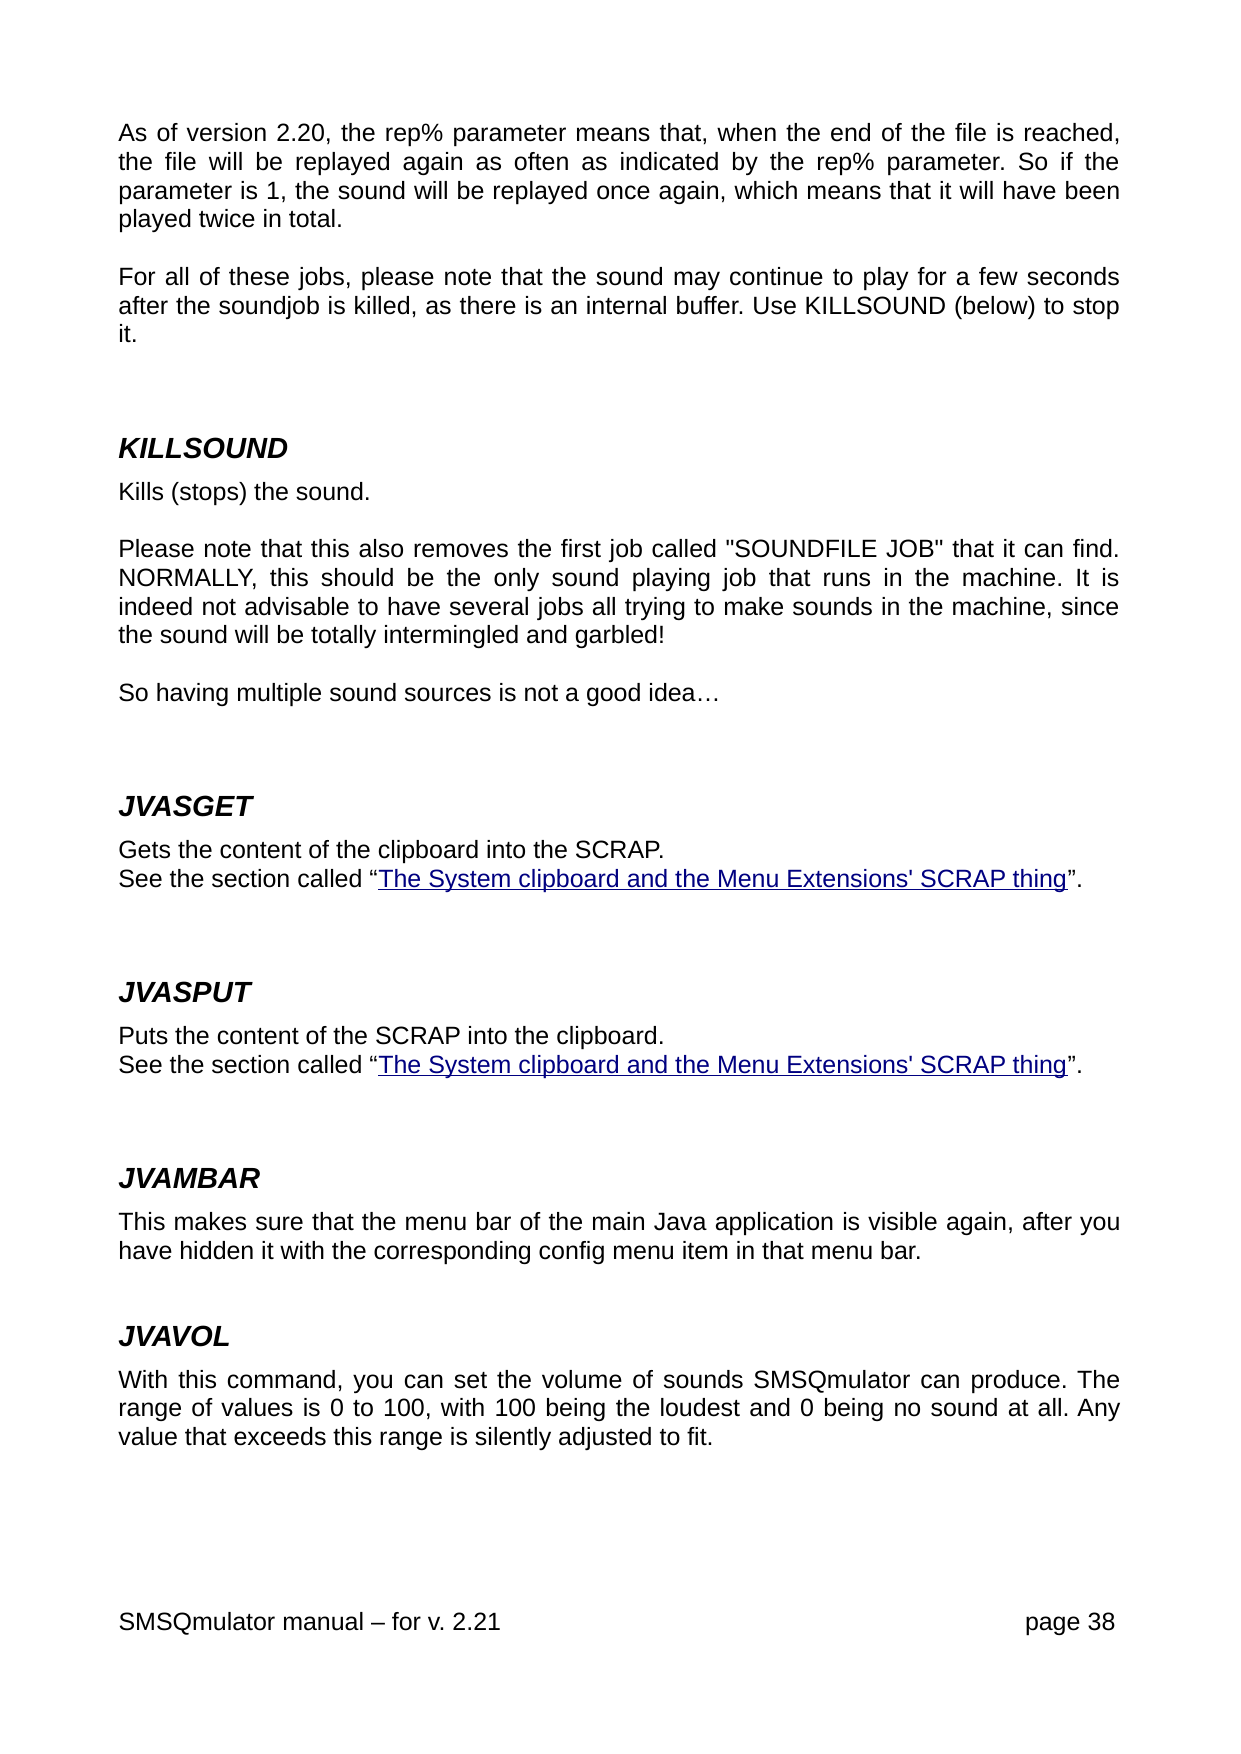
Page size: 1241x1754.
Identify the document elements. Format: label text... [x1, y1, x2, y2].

text See the section called “The System clipboard and the Menu Extensions' SCRAP thing”. [118, 864, 1122, 893]
text This makes sure that the menu bar of the main Java application is visible again, after you have hidden it with the corresponding config menu item in that menu bar. [118, 1207, 1122, 1265]
subtitle KILLSOUND [118, 431, 1122, 464]
text As of version 2.20, the rep% parameter means that, when the end of the file is reached, the file will be replayed again as often as indicated by the rep% parameter. So if the parameter is 1, the sound will be replayed once again, which means that it will have been played twice in total. [118, 118, 1122, 233]
text Kills (stops) the sound. [118, 477, 1122, 505]
subtitle JVASGET [118, 789, 1122, 823]
text See the section called “The System clipboard and the Menu Extensions' SCRAP thing”. [118, 1050, 1122, 1079]
text Please note that this also removes the first job called "SOUNDFILE JOB" that it can find. NORMALLY, this should be the only sound playing job that runs in the machine. It is indeed not advisable to have several jobs all trying to make sounds in the machine, since the sound will be totally intermingled and garbled! [118, 534, 1122, 649]
text So having multiple sound sources is not a good idea… [118, 678, 1122, 707]
text Puts the content of the SCRAP into the clipboard. [118, 1021, 1122, 1050]
subtitle JVAMBAR [118, 1161, 1122, 1195]
text Gets the content of the clipboard into the SCRAP. [118, 835, 1122, 864]
subtitle JVAVOL [118, 1318, 1122, 1352]
text For all of these jobs, please note that the sound may continue to play for a few seconds after the soundjob is killed, as there is an internal buffer. Use KILLSOUND (below) to stop it. [118, 262, 1122, 348]
subtitle JVASPUT [118, 975, 1122, 1009]
text With this command, you can set the volume of sounds SMSQmulator can produce. The range of values is 0 to 100, with 100 being the loudest and 0 being no sound at all. Any value that exceeds this range is silently adjusted to fit. [118, 1364, 1122, 1451]
